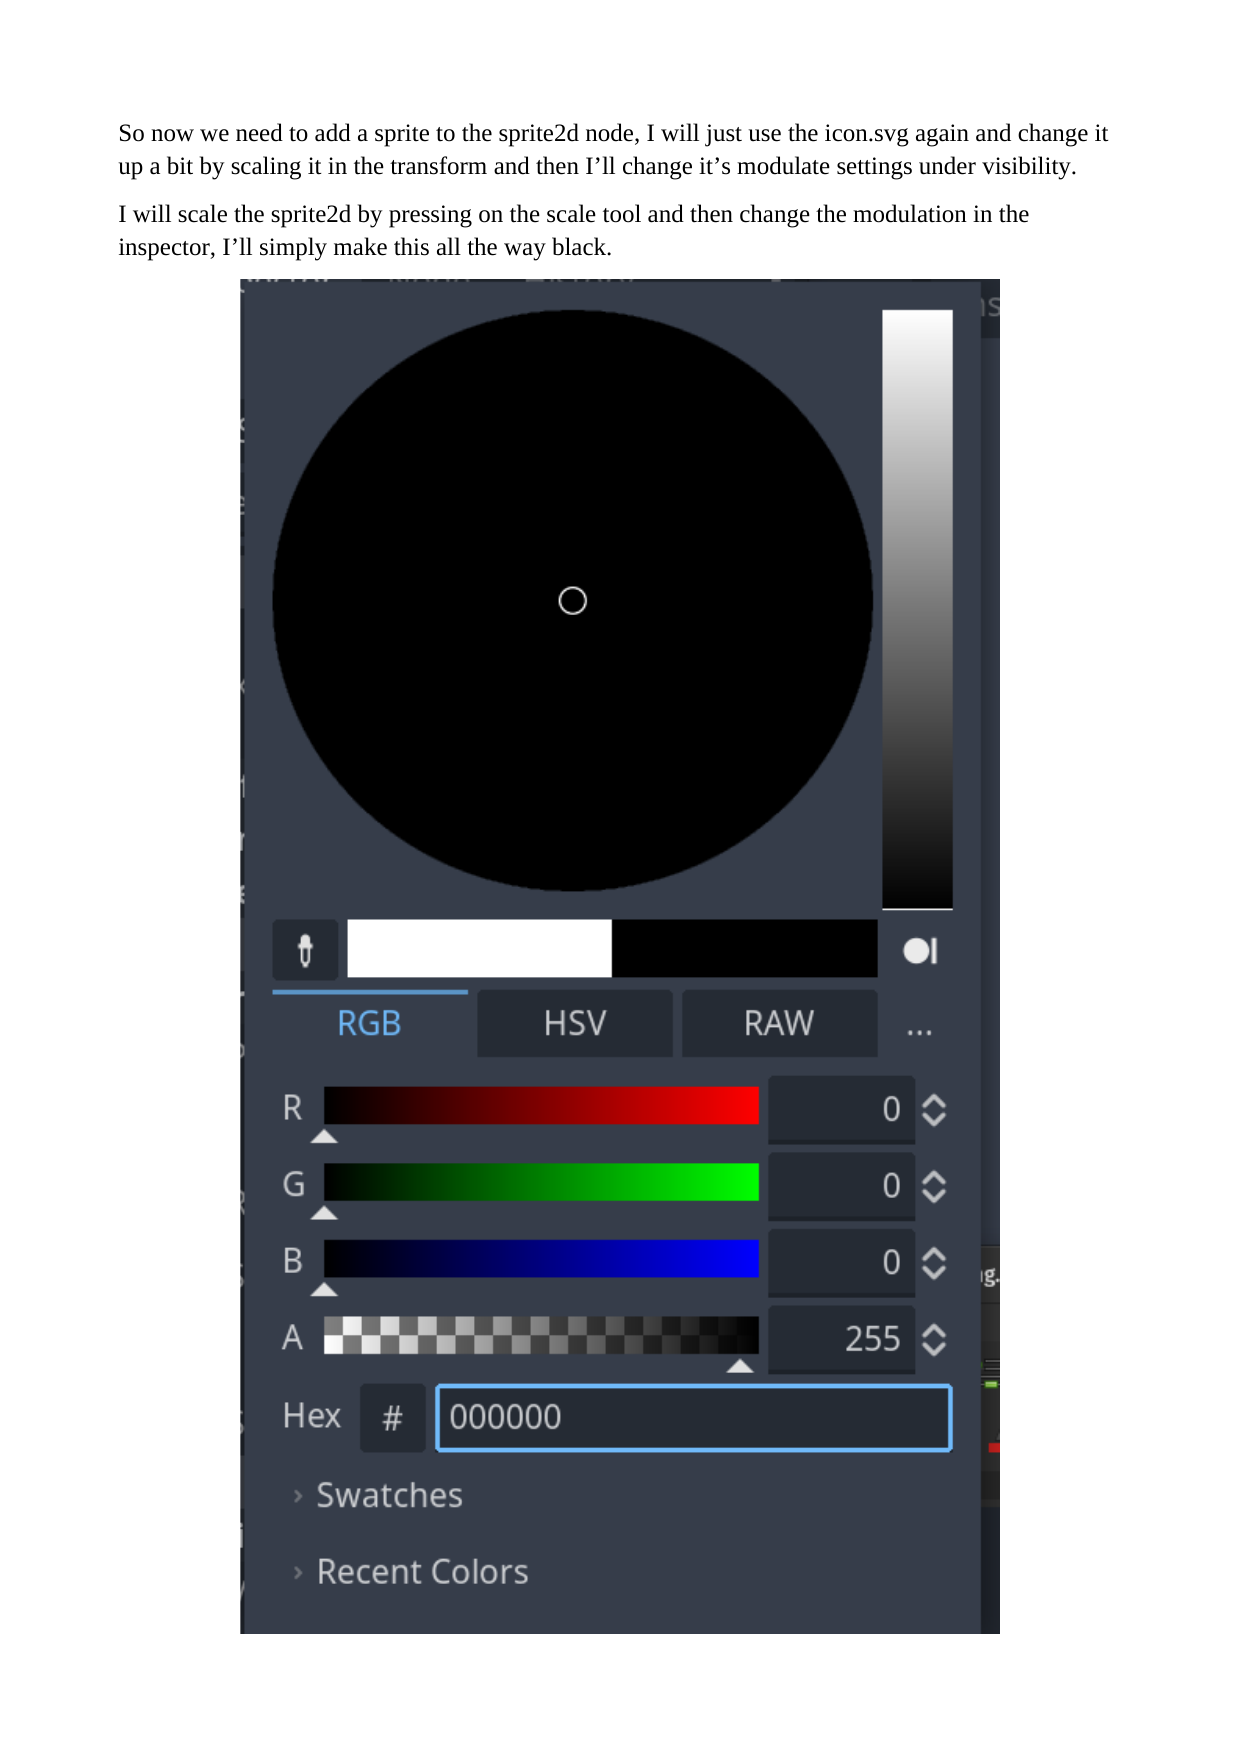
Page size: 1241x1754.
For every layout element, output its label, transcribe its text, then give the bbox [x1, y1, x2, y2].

picture [240, 279, 1000, 1634]
text So now we need to add a sprite to the sprite2d node, I will just use the icon.svg again and change it up a bit by scaling it in the transform and then I’ll change it’s modulate settings under visibility. [118, 118, 1122, 180]
text I will scale the sprite2d by pressing on the scale tool and then change the modulation in the inspector, I’ll simply make this all the way black. [118, 199, 1122, 261]
